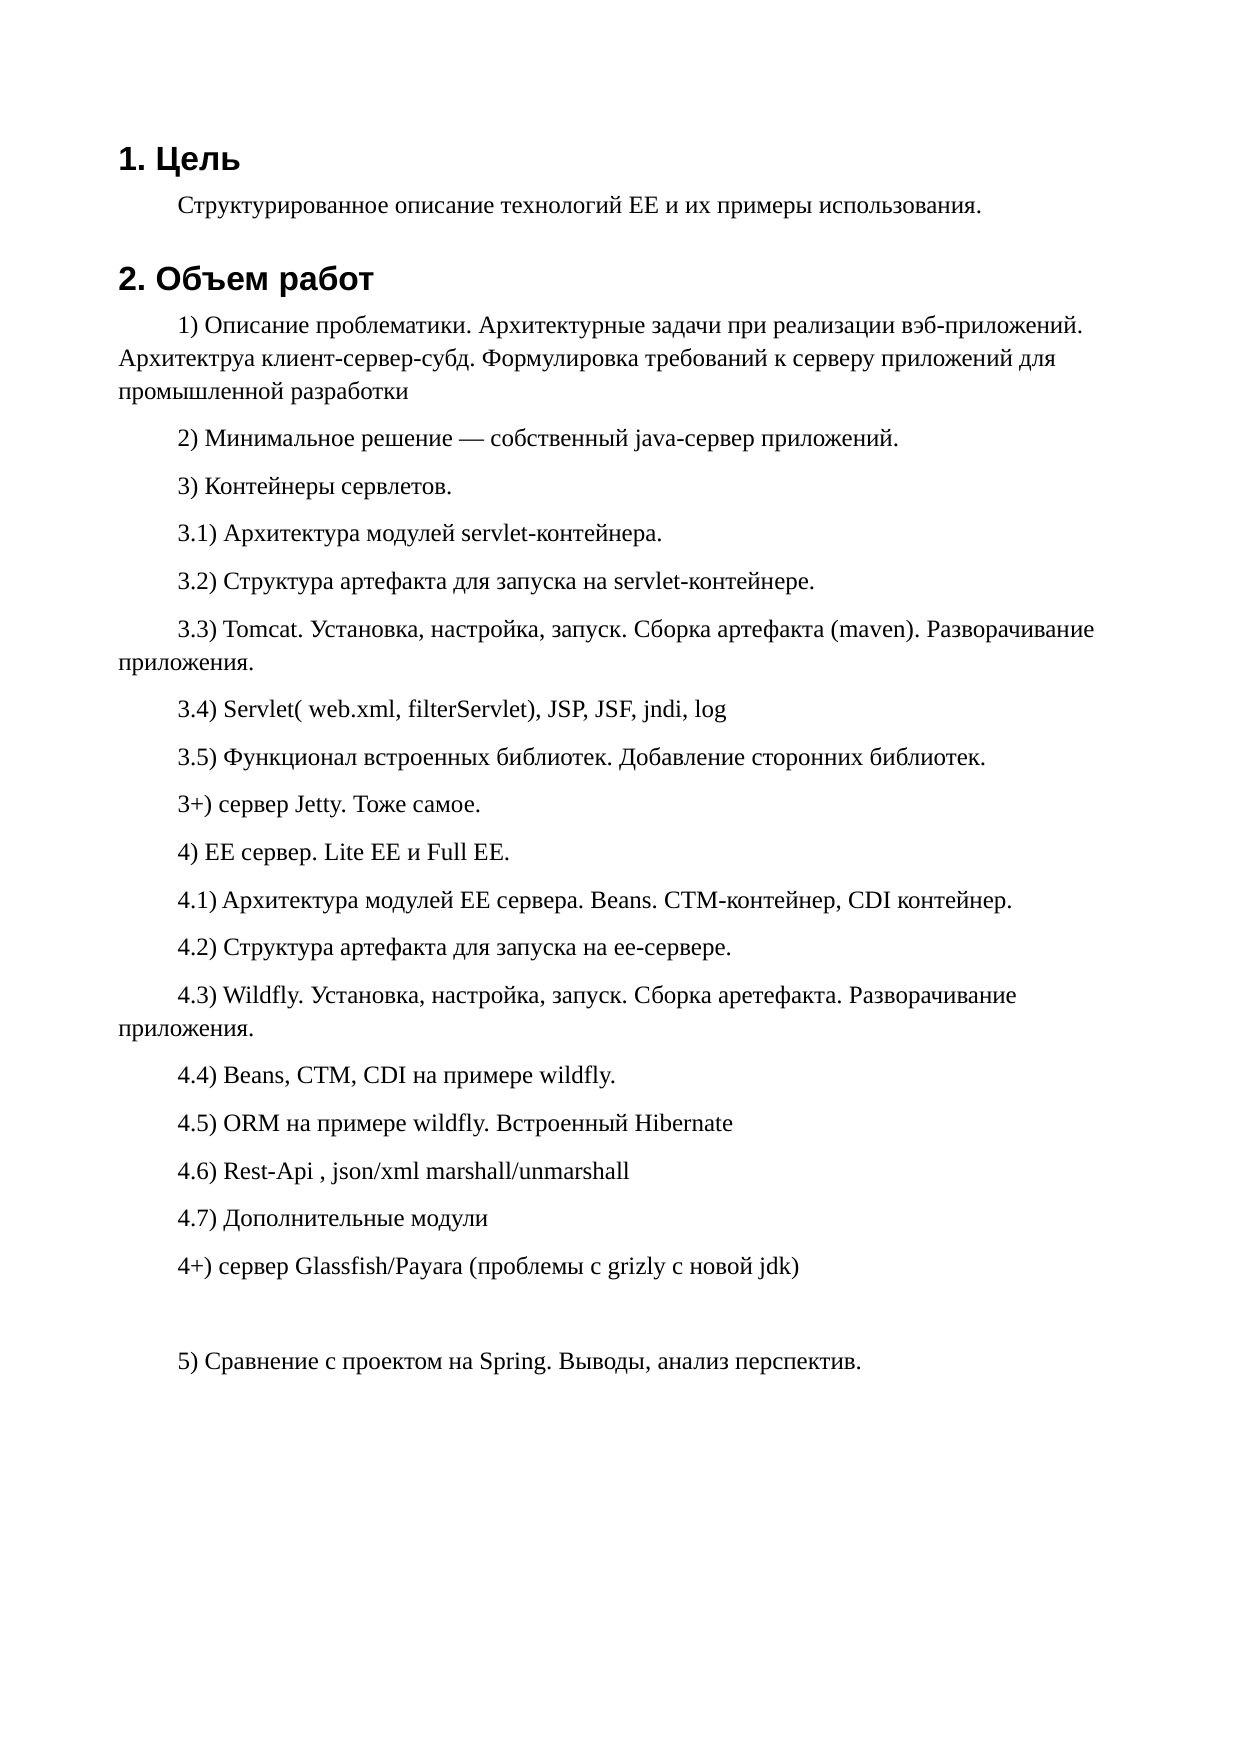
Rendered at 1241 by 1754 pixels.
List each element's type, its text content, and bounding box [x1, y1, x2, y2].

subtitle 1. Цель [118, 139, 1122, 178]
text 4.2) Структура артефакта для запуска на ee-сервере. [118, 932, 1122, 961]
text 3.1) Архитектура модулей servlet-контейнера. [118, 518, 1122, 547]
text 4.5) ORM на примере wildfly. Встроенный Hibernate [118, 1108, 1122, 1137]
text 3.5) Функционал встроенных библиотек. Добавление сторонних библиотек. [118, 742, 1122, 771]
text 5) Сравнение с проектом на Spring. Выводы, анализ перспектив. [118, 1346, 1122, 1375]
text Структурированное описание технологий EE и их примеры использования. [118, 190, 1122, 219]
text 4.6) Rest-Api , json/xml marshall/unmarshall [118, 1156, 1122, 1184]
text 3+) сервер Jetty. Тоже самое. [118, 789, 1122, 818]
text 4.3) Wildfly. Установка, настройка, запуск. Сборка аретефакта. Разворачивание приложения. [118, 980, 1122, 1042]
subtitle 2. Объем работ [118, 258, 1122, 297]
text 1) Описание проблематики. Архитектурные задачи при реализации вэб-приложений. Архитектруа клиент-сервер-субд. Формулировка требований к серверу приложений для промышленной разработки [118, 310, 1122, 404]
text 4.4) Beans, CTM, CDI на примере wildfly. [118, 1061, 1122, 1089]
text 4) EE сервер. Lite EE и Full EE. [118, 837, 1122, 866]
text 3.4) Servlet( web.xml, filterServlet), JSP, JSF, jndi, log [118, 694, 1122, 723]
text 2) Минимальное решение — собственный java-сервер приложений. [118, 423, 1122, 452]
text 4+) сервер Glassfish/Payara (проблемы с grizly с новой jdk) [118, 1251, 1122, 1280]
text 3) Контейнеры сервлетов. [118, 471, 1122, 500]
text 3.3) Tomcat. Установка, настройка, запуск. Сборка артефакта (maven). Разворачивание приложения. [118, 614, 1122, 676]
text 4.1) Aрхитектура модулей EE сервера. Beans. CTM-контейнер, CDI контейнер. [118, 885, 1122, 913]
text 3.2) Структура артефакта для запуска на servlet-контейнере. [118, 566, 1122, 595]
text 4.7) Дополнительные модули [118, 1203, 1122, 1232]
